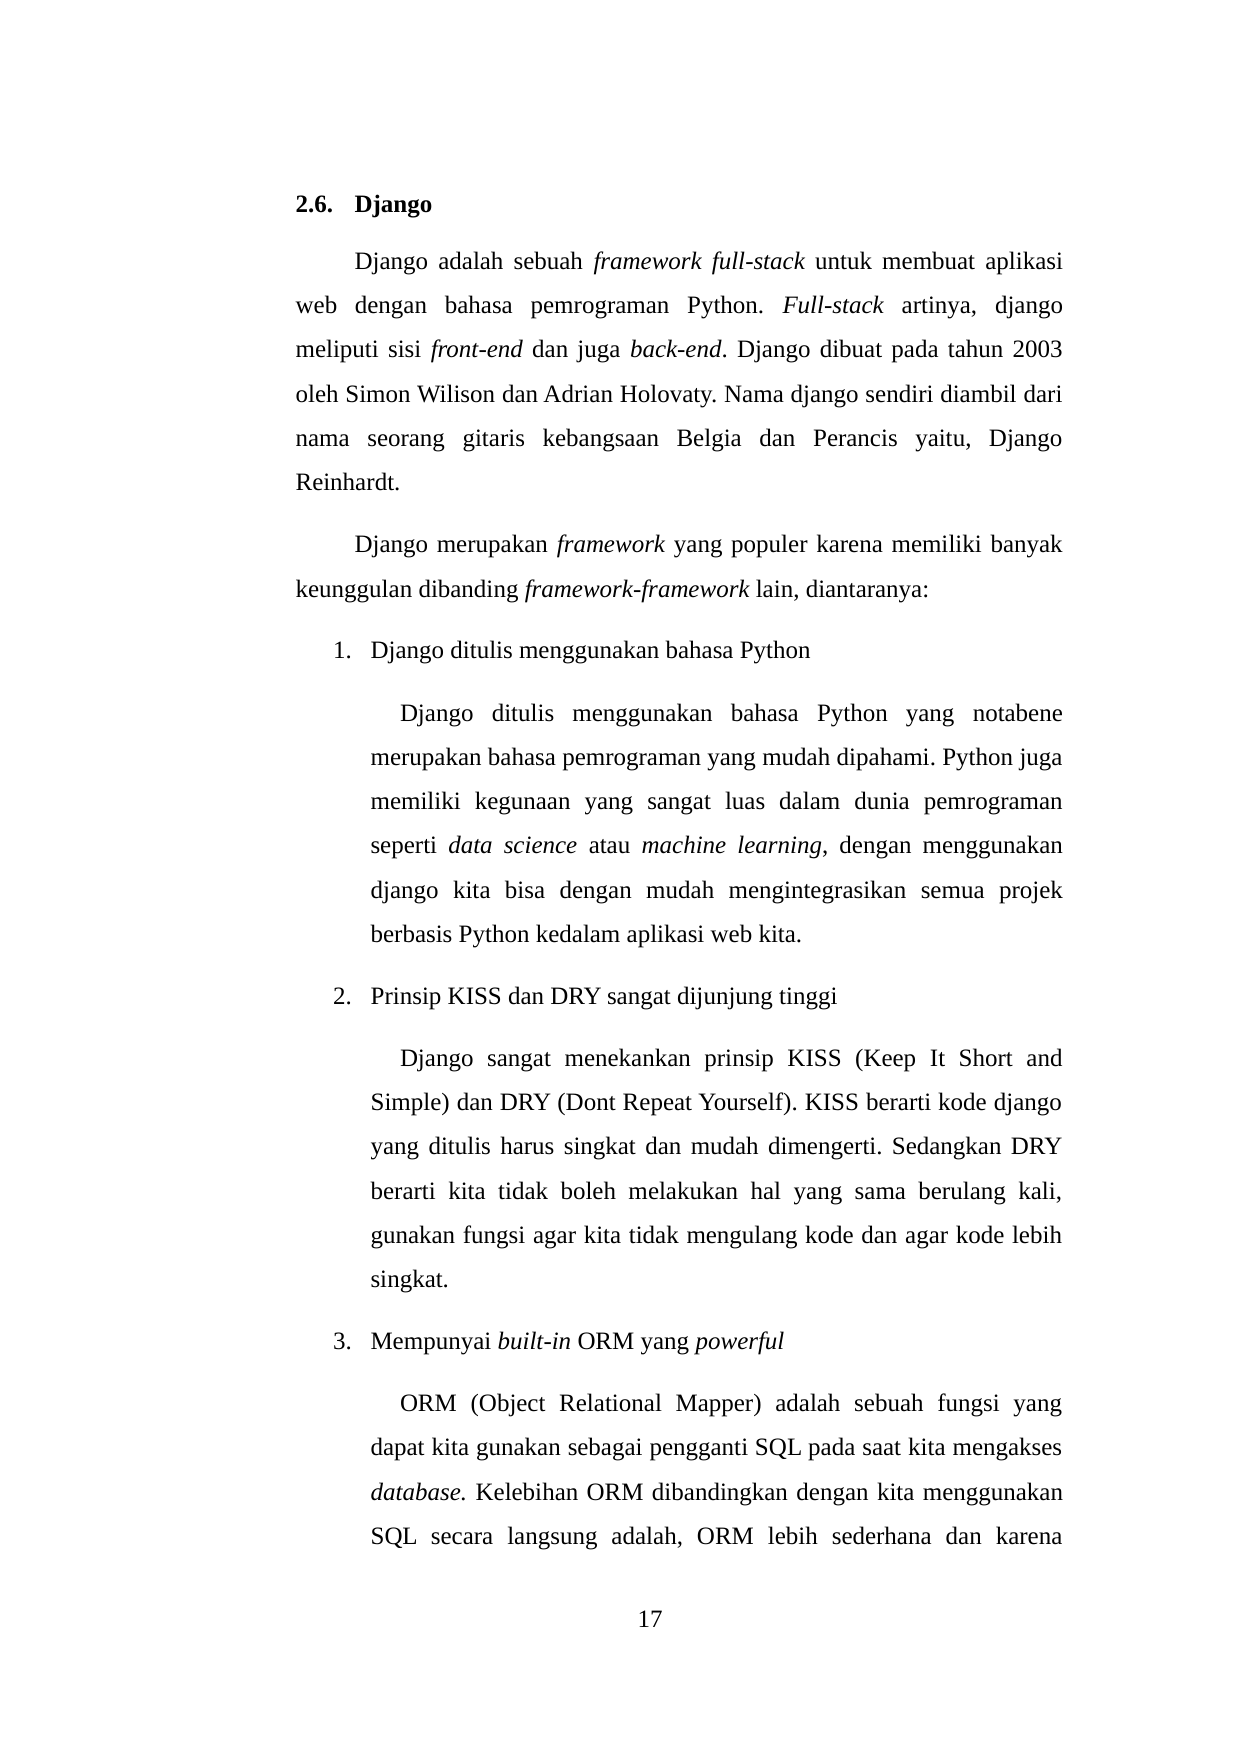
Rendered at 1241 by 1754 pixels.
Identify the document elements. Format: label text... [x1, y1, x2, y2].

text Django adalah sebuah framework full-stack untuk membuat aplikasi web dengan bahasa pemrograman Python. Full-stack artinya, django meliputi sisi front-end dan juga back-end. Django dibuat pada tahun 2003 oleh Simon Wilison dan Adrian Holovaty. Nama django sendiri diambil dari nama seorang gitaris kebangsaan Belgia dan Perancis yaitu, Django Reinhardt. [295, 234, 1063, 499]
list Mempunyai built-in ORM yang powerful [333, 1314, 1063, 1358]
text Django merupakan framework yang populer karena memiliki banyak keunggulan dibanding framework-framework lain, diantaranya: [295, 517, 1063, 606]
list Django ditulis menggunakan bahasa Python yang notabene merupakan bahasa pemrograman yang mudah dipahami. Python juga memiliki kegunaan yang sangat luas dalam dunia pemrograman seperti data science atau machine learning, dengan menggunakan django kita bisa dengan mudah mengintegrasikan semua projek berbasis Python kedalam aplikasi web kita. [333, 686, 1063, 951]
subtitle Django [295, 177, 1063, 221]
list ORM (Object Relational Mapper) adalah sebuah fungsi yang dapat kita gunakan sebagai pengganti SQL pada saat kita mengakses database. Kelebihan ORM dibandingkan dengan kita menggunakan SQL secara langsung adalah, ORM lebih sederhana dan karena [333, 1376, 1063, 1553]
list Django ditulis menggunakan bahasa Python [333, 623, 1063, 668]
list Django sangat menekankan prinsip KISS (Keep It Short and Simple) dan DRY (Dont Repeat Yourself). KISS berarti kode django yang ditulis harus singkat dan mudah dimengerti. Sedangkan DRY berarti kita tidak boleh melakukan hal yang sama berulang kali, gunakan fungsi agar kita tidak mengulang kode dan agar kode lebih singkat. [333, 1031, 1063, 1296]
list Prinsip KISS dan DRY sangat dijunjung tinggi [333, 969, 1063, 1013]
